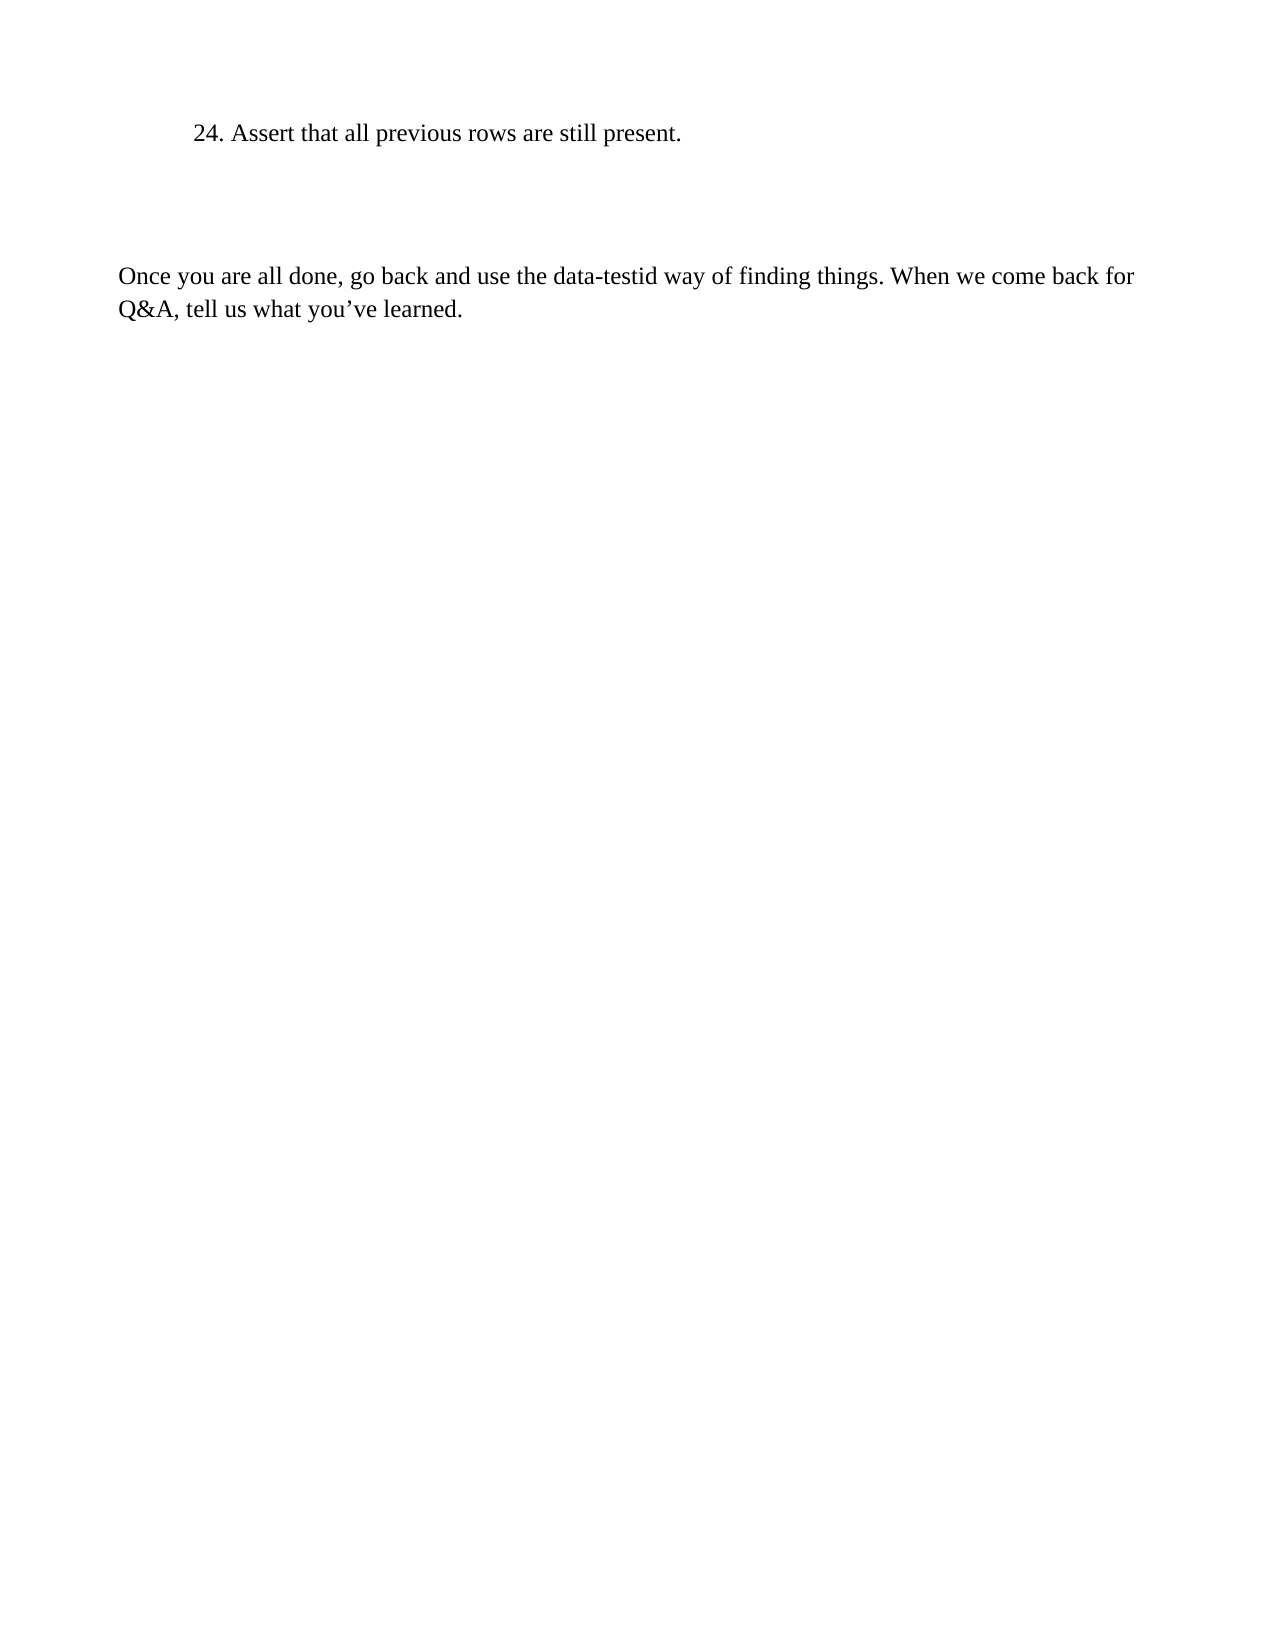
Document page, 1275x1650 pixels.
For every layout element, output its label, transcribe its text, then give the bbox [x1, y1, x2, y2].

text Once you are all done, go back and use the data-testid way of finding things. When we come back for Q&A, tell us what you’ve learned. [118, 261, 1157, 323]
list Assert that all previous rows are still present. [193, 118, 1157, 147]
